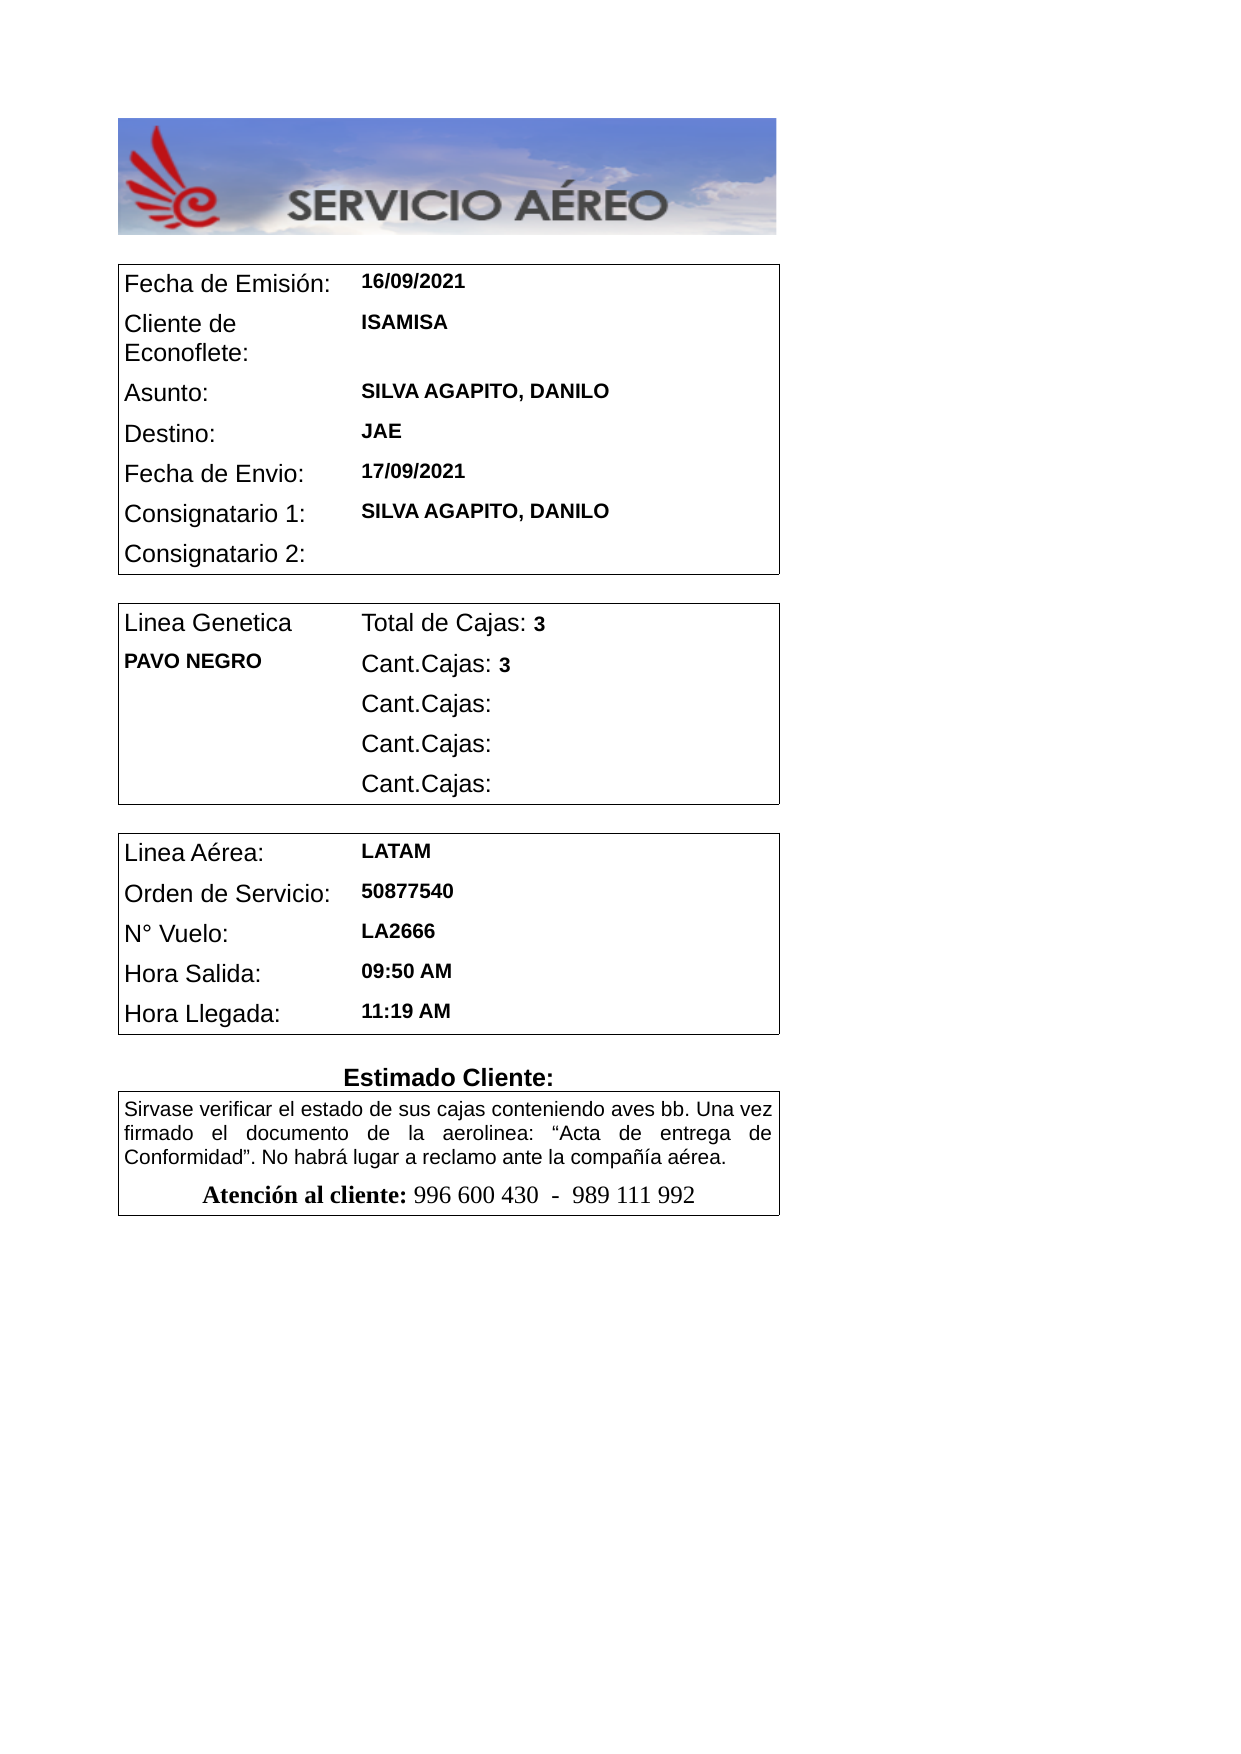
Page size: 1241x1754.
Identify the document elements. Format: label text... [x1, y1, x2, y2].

table_cell Linea Aérea: [119, 834, 356, 873]
table_cell LA2666 [356, 913, 779, 953]
table_cell Hora Salida: [119, 953, 356, 993]
table_cell SILVA AGAPITO, DANILO [356, 373, 779, 413]
table_cell [119, 723, 356, 763]
table_cell [119, 764, 356, 804]
table_cell [118, 805, 356, 833]
table_cell Cant.Cajas: [356, 723, 779, 763]
table_cell [356, 805, 779, 833]
table_cell JAE [356, 413, 779, 453]
table_header 16/09/2021 [356, 265, 779, 304]
table_cell 50877540 [356, 873, 779, 913]
table_cell PAVO NEGRO [119, 643, 356, 683]
table_cell Consignatario 2: [119, 534, 356, 574]
table_cell Fecha de Envio: [119, 453, 356, 493]
table_cell Consignatario 1: [119, 493, 356, 533]
table_cell 11:19 AM [356, 994, 779, 1034]
table_cell Atención al cliente: 996 600 430 - 989 111 992 [119, 1175, 779, 1215]
table_cell Sirvase verificar el estado de sus cajas conteniendo aves bb. Una vez firmado el documento de la aerolinea: “Acta de entrega de Conformidad”. No habrá lugar a reclamo ante la compañía aérea. [119, 1092, 779, 1175]
table_cell Hora Llegada: [119, 994, 356, 1034]
table_cell Asunto: [119, 373, 356, 413]
table_cell Total de Cajas: 3 [356, 604, 779, 643]
table_cell [119, 683, 356, 723]
table_cell [356, 534, 779, 574]
table_header Fecha de Emisión: [119, 265, 356, 304]
table_cell [118, 575, 356, 603]
table_cell 17/09/2021 [356, 453, 779, 493]
table_cell LATAM [356, 834, 779, 873]
table_cell ISAMISA [356, 304, 779, 373]
table_cell Estimado Cliente: [118, 1035, 779, 1091]
table_cell Cant.Cajas: 3 [356, 643, 779, 683]
table_cell Cant.Cajas: [356, 683, 779, 723]
table_cell Cant.Cajas: [356, 764, 779, 804]
table_cell [356, 575, 779, 603]
table_cell Orden de Servicio: [119, 873, 356, 913]
picture [118, 118, 777, 235]
table_cell 09:50 AM [356, 953, 779, 993]
table_cell SILVA AGAPITO, DANILO [356, 493, 779, 533]
table_cell Destino: [119, 413, 356, 453]
table_cell Linea Genetica [119, 604, 356, 643]
table_cell N° Vuelo: [119, 913, 356, 953]
table_cell Cliente de Econoflete: [119, 304, 356, 373]
